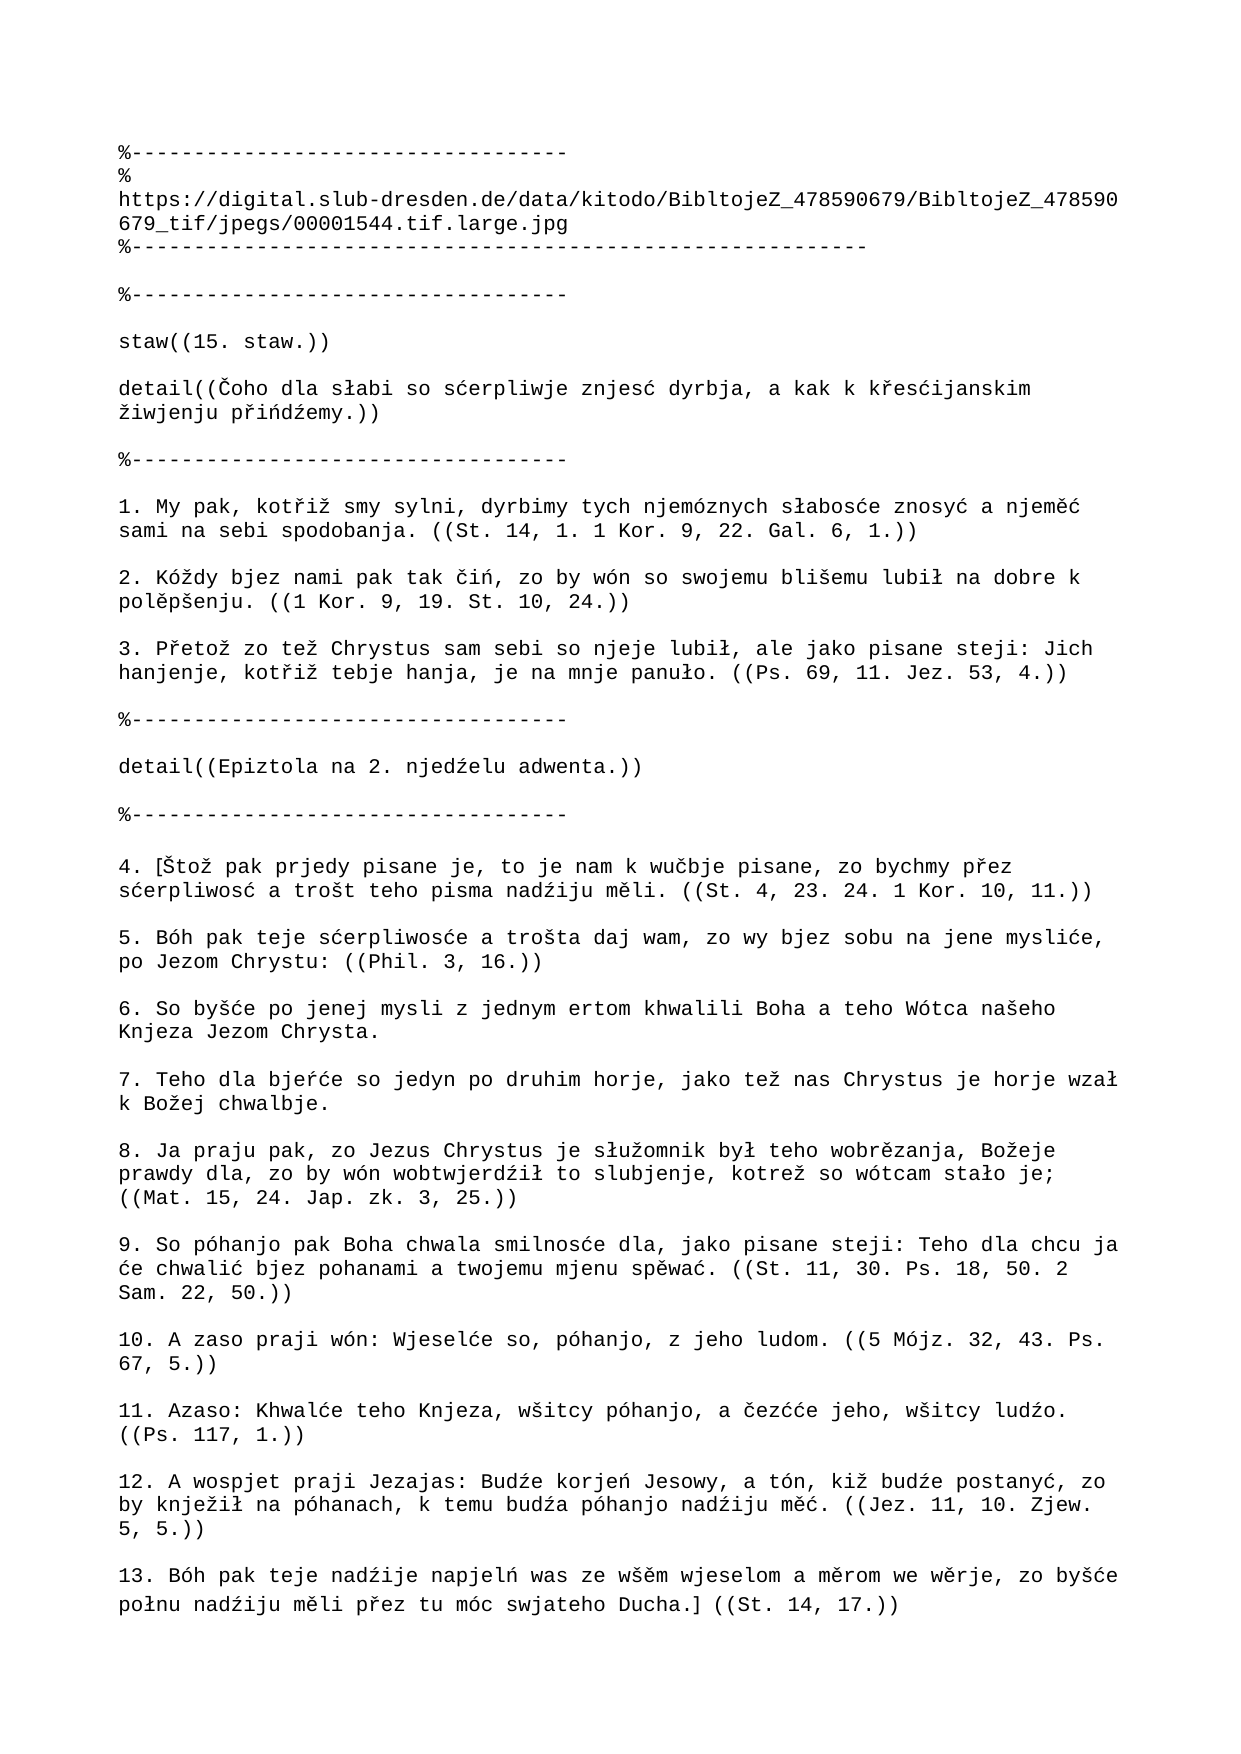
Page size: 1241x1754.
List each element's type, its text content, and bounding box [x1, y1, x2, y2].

text 8. Ja praju pak, zo Jezus Chrystus je słužomnik był teho wobrězanja, Božeje prawdy dla, zo by wón wobtwjerdźił to slubjenje, kotrež so wótcam stało je; ((Mat. 15, 24. Jap. zk. 3, 25.)) [118, 1140, 1122, 1211]
text 13. Bóh pak teje nadźije napjelń was ze wšěm wjeselom a měrom we wěrje, zo byšće połnu nadźiju měli přez tu móc swjateho Ducha.] ((St. 14, 17.)) [118, 1565, 1122, 1618]
text 4. [Štož pak prjedy pisane je, to je nam k wučbje pisane, zo bychmy přez sćerpliwosć a trošt teho pisma nadźiju měli. ((St. 4, 23. 24. 1 Kor. 10, 11.)) [118, 851, 1122, 903]
text %----------------------------------- [118, 284, 1122, 307]
text 9. So póhanjo pak Boha chwala smilnosće dla, jako pisane steji: Teho dla chcu ja će chwalić bjez pohanami a twojemu mjenu spěwać. ((St. 11, 30. Ps. 18, 50. 2 Sam. 22, 50.)) [118, 1234, 1122, 1305]
text 6. So byšće po jenej mysli z jednym ertom khwalili Boha a teho Wótca našeho Knjeza Jezom Chrysta. [118, 998, 1122, 1045]
text 5. Bóh pak teje sćerpliwosće a trošta daj wam, zo wy bjez sobu na jene mysliće, po Jezom Chrystu: ((Phil. 3, 16.)) [118, 927, 1122, 974]
text 11. Azaso: Khwalće teho Knjeza, wšitcy póhanjo, a čezćće jeho, wšitcy ludźo. ((Ps. 117, 1.)) [118, 1400, 1122, 1447]
text %----------------------------------- [118, 449, 1122, 473]
text detail((Epiztola na 2. njedźelu adwenta.)) [118, 757, 1122, 780]
text 1. My pak, kotřiž smy sylni, dyrbimy tych njemóznych słabosće znosyć a njeměć sami na sebi spodobanja. ((St. 14, 1. 1 Kor. 9, 22. Gal. 6, 1.)) [118, 496, 1122, 544]
text %----------------------------------- [118, 709, 1122, 733]
text 10. A zaso praji wón: Wjeselće so, póhanjo, z jeho ludom. ((5 Mójz. 32, 43. Ps. 67, 5.)) [118, 1329, 1122, 1376]
text 3. Přetož zo tež Chrystus sam sebi so njeje lubił, ale jako pisane steji: Jich hanjenje, kotřiž tebje hanja, je na mnje panuło. ((Ps. 69, 11. Jez. 53, 4.)) [118, 638, 1122, 686]
text 2. Kóždy bjez nami pak tak čiń, zo by wón so swojemu blišemu lubił na dobre k polěpšenju. ((1 Kor. 9, 19. St. 10, 24.)) [118, 567, 1122, 615]
text staw((15. staw.)) [118, 331, 1122, 354]
text %----------------------------------- [118, 142, 1122, 165]
text 12. A wospjet praji Jezajas: Budźe korjeń Jesowy, a tón, kiž budźe postanyć, zo by knježił na póhanach, k temu budźa póhanjo nadźiju měć. ((Jez. 11, 10. Zjew. 5, 5.)) [118, 1471, 1122, 1542]
text % https://digital.slub-dresden.de/data/kitodo/BibltojeZ_478590679/BibltojeZ_478590679_tif/jpegs/00001544.tif.large.jpg [118, 165, 1122, 236]
text 7. Teho dla bjeŕće so jedyn po druhim horje, jako tež nas Chrystus je horje wzał k Božej chwalbje. [118, 1069, 1122, 1116]
text %----------------------------------- [118, 804, 1122, 827]
text detail((Čoho dla słabi so sćerpliwje znjesć dyrbja, a kak k křesćijanskim žiwjenju přińdźemy.)) [118, 378, 1122, 426]
text %----------------------------------------------------------- [118, 236, 1122, 260]
